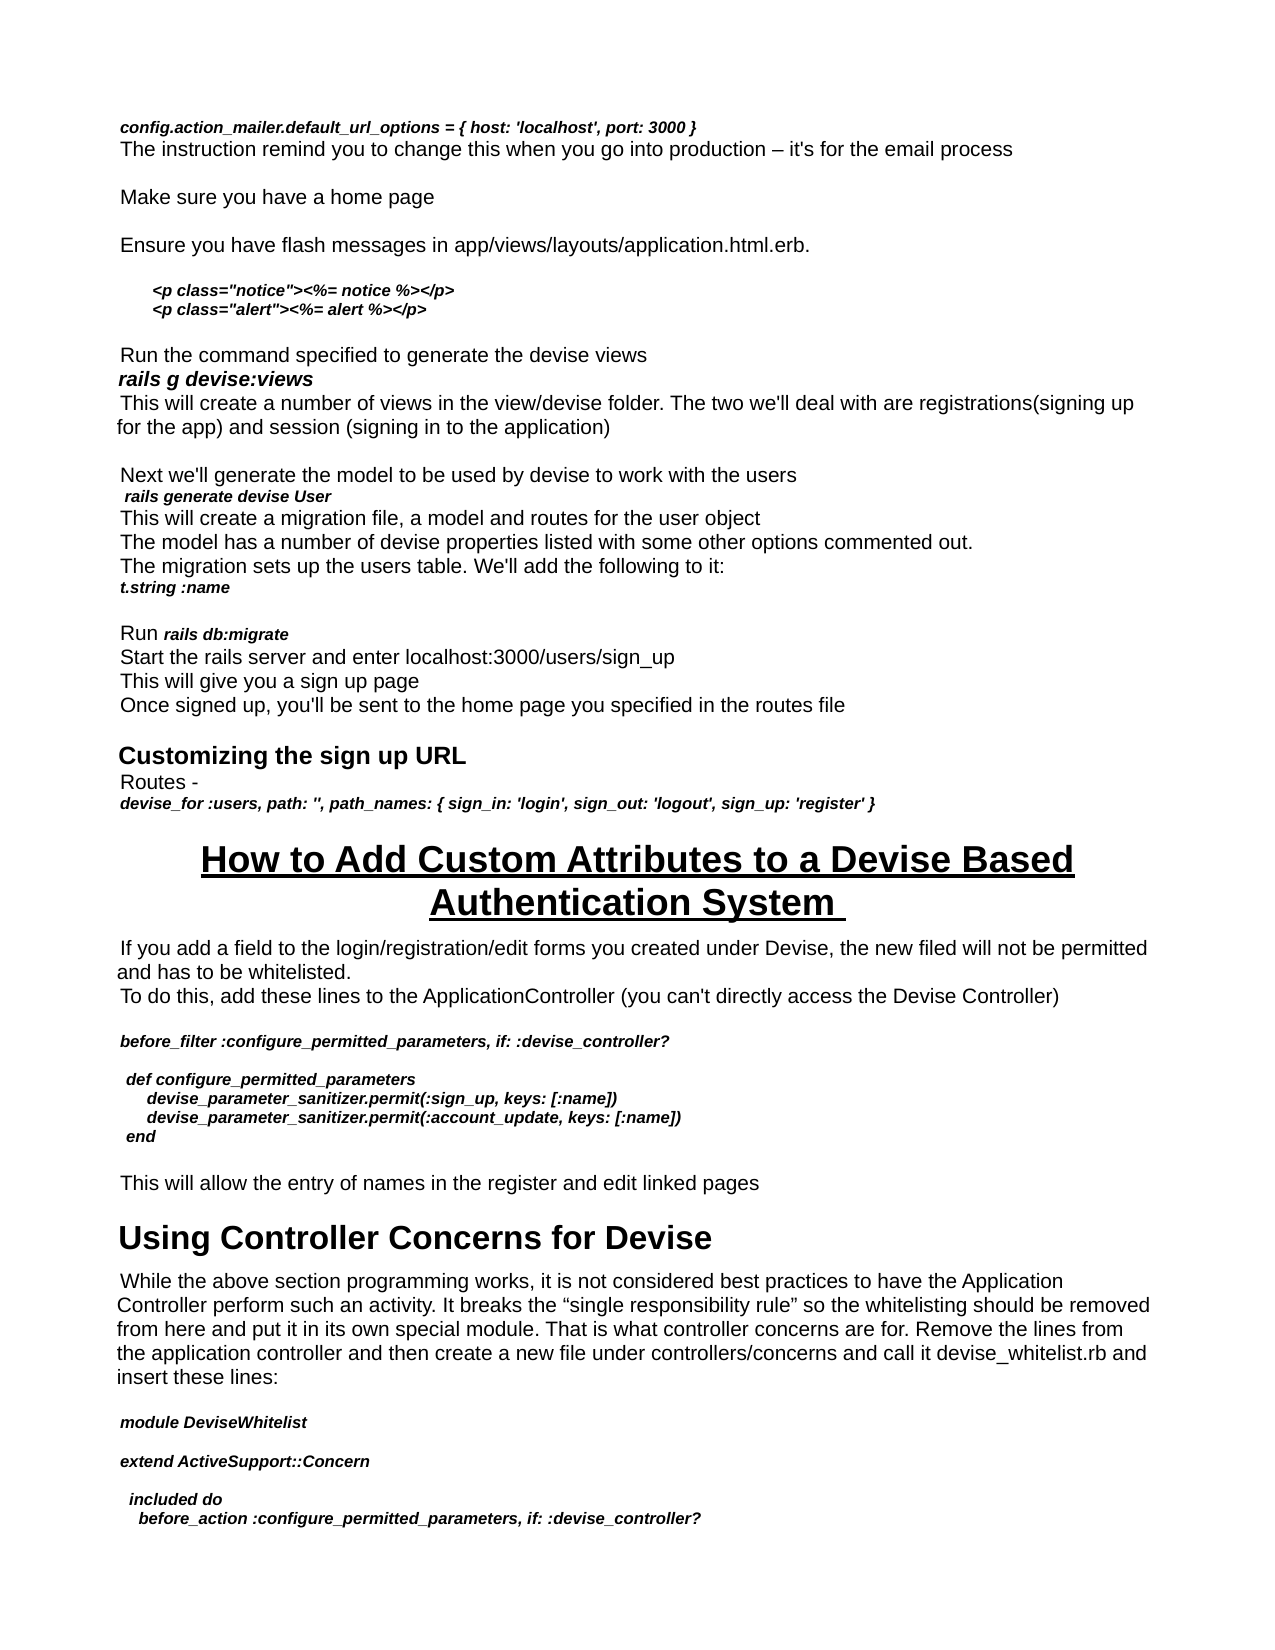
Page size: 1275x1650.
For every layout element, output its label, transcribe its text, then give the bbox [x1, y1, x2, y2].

text rails g devise:views [118, 367, 1157, 391]
text included do [117, 1490, 1157, 1509]
text To do this, add these lines to the ApplicationController (you can't directly access the Devise Controller) [117, 983, 1157, 1007]
text devise_parameter_sanitizer.permit(:account_update, keys: [:name]) end [117, 1108, 1157, 1146]
text This will allow the entry of names in the register and edit linked pages [117, 1170, 1157, 1194]
text The migration sets up the users table. We'll add the following to it: [117, 554, 1157, 578]
text module DeviseWhitelist [117, 1413, 1157, 1432]
subtitle Customizing the sign up URL [118, 741, 1157, 770]
text devise_for :users, path: '', path_names: { sign_in: 'login', sign_out: 'logout', sign_up: 'register' } [117, 794, 1157, 813]
subtitle How to Add Custom Attributes to a Devise Based Authentication System [118, 837, 1157, 923]
text <p class="notice"><%= notice %></p> [117, 281, 1157, 300]
text This will create a number of views in the view/devise folder. The two we'll deal with are registrations(signing up for the app) and session (signing in to the application) [117, 391, 1157, 439]
subtitle Using Controller Concerns for Devise [118, 1218, 1157, 1257]
text before_filter :configure_permitted_parameters, if: :devise_controller? def configure_permitted_parameters devise_parameter_sanitizer.permit(:sign_up, keys: [:name]) [117, 1031, 1157, 1108]
text t.string :name [117, 578, 1157, 597]
text before_action :configure_permitted_parameters, if: :devise_controller? [117, 1509, 1157, 1528]
text Ensure you have flash messages in app/views/layouts/application.html.erb. [117, 233, 1157, 257]
text Run rails db:migrate [117, 621, 1157, 645]
text Make sure you have a home page [117, 185, 1157, 209]
text rails generate devise User [117, 487, 1157, 506]
text If you add a field to the login/registration/edit forms you created under Devise, the new filed will not be permitted and has to be whitelisted. [117, 936, 1157, 983]
text This will create a migration file, a model and routes for the user object [117, 506, 1157, 530]
text While the above section programming works, it is not considered best practices to have the Application Controller perform such an activity. It breaks the “single responsibility rule” so the whitelisting should be removed from here and put it in its own special module. That is what controller concerns are for. Remove the lines from the application controller and then create a new file under controllers/concerns and call it devise_whitelist.rb and insert these lines: [117, 1269, 1157, 1389]
text The model has a number of devise properties listed with some other options commented out. [117, 530, 1157, 554]
text This will give you a sign up page [117, 669, 1157, 693]
text Once signed up, you'll be sent to the home page you specified in the routes file [117, 693, 1157, 717]
text extend ActiveSupport::Concern [117, 1451, 1157, 1471]
text Next we'll generate the model to be used by devise to work with the users [117, 463, 1157, 487]
text <p class="alert"><%= alert %></p> [117, 300, 1157, 319]
text Run the command specified to generate the devise views [117, 343, 1157, 367]
text Routes - [117, 770, 1157, 794]
text The instruction remind you to change this when you go into production – it's for the email process [117, 137, 1157, 161]
text Start the rails server and enter localhost:3000/users/sign_up [117, 645, 1157, 669]
text config.action_mailer.default_url_options = { host: 'localhost', port: 3000 } [117, 118, 1157, 137]
